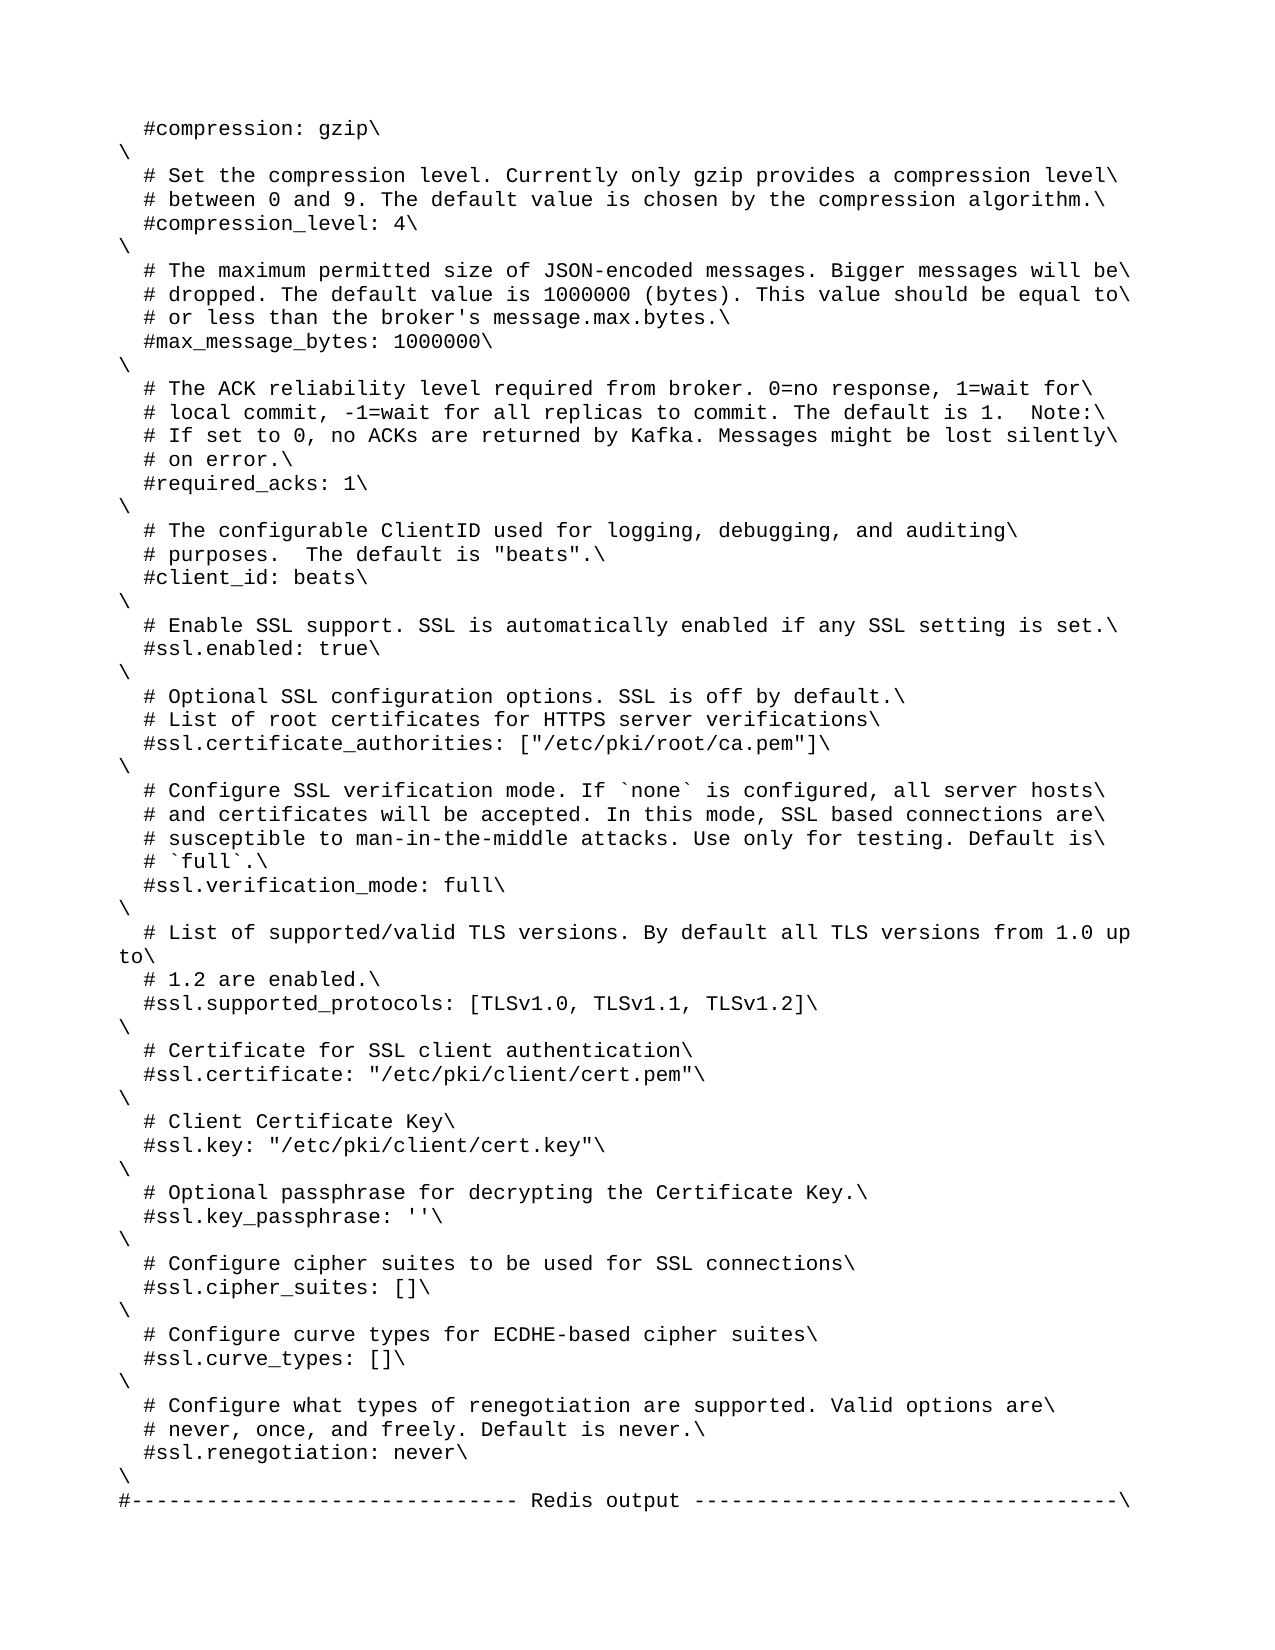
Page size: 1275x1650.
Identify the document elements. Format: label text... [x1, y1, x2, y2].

text #required_acks: 1\ [118, 473, 1157, 496]
text # between 0 and 9. The default value is chosen by the compression algorithm.\ [118, 189, 1157, 213]
text \ [118, 662, 1157, 686]
text \ [118, 1371, 1157, 1395]
text # `full`.\ [118, 851, 1157, 875]
text # Configure SSL verification mode. If `none` is configured, all server hosts\ [118, 780, 1157, 804]
text \ [118, 898, 1157, 922]
text # The maximum permitted size of JSON-encoded messages. Bigger messages will be\ [118, 260, 1157, 284]
text #ssl.supported_protocols: [TLSv1.0, TLSv1.1, TLSv1.2]\ [118, 993, 1157, 1017]
text #ssl.verification_mode: full\ [118, 875, 1157, 898]
text #ssl.curve_types: []\ [118, 1348, 1157, 1371]
text # The configurable ClientID used for logging, debugging, and auditing\ [118, 520, 1157, 544]
text \ [118, 1300, 1157, 1324]
text # susceptible to man-in-the-middle attacks. Use only for testing. Default is\ [118, 827, 1157, 851]
text #ssl.certificate: "/etc/pki/client/cert.pem"\ [118, 1064, 1157, 1088]
text #ssl.renegotiation: never\ [118, 1442, 1157, 1466]
text # Set the compression level. Currently only gzip provides a compression level\ [118, 165, 1157, 189]
text \ [118, 1158, 1157, 1182]
text # List of root certificates for HTTPS server verifications\ [118, 709, 1157, 733]
text # Configure curve types for ECDHE-based cipher suites\ [118, 1324, 1157, 1348]
text # The ACK reliability level required from broker. 0=no response, 1=wait for\ [118, 378, 1157, 402]
text #compression_level: 4\ [118, 213, 1157, 236]
text \ [118, 142, 1157, 165]
text # local commit, -1=wait for all replicas to commit. The default is 1. Note:\ [118, 402, 1157, 426]
text #client_id: beats\ [118, 567, 1157, 591]
text # on error.\ [118, 449, 1157, 473]
text \ [118, 354, 1157, 378]
text #ssl.cipher_suites: []\ [118, 1277, 1157, 1300]
text #compression: gzip\ [118, 118, 1157, 142]
text #ssl.certificate_authorities: ["/etc/pki/root/ca.pem"]\ [118, 733, 1157, 757]
text \ [118, 1229, 1157, 1253]
text # and certificates will be accepted. In this mode, SSL based connections are\ [118, 804, 1157, 827]
text # Client Certificate Key\ [118, 1111, 1157, 1135]
text #max_message_bytes: 1000000\ [118, 331, 1157, 354]
text \ [118, 757, 1157, 780]
text \ [118, 1466, 1157, 1489]
text # Enable SSL support. SSL is automatically enabled if any SSL setting is set.\ [118, 615, 1157, 638]
text # 1.2 are enabled.\ [118, 969, 1157, 993]
text # never, once, and freely. Default is never.\ [118, 1419, 1157, 1442]
text # List of supported/valid TLS versions. By default all TLS versions from 1.0 up to\ [118, 922, 1157, 969]
text # or less than the broker's message.max.bytes.\ [118, 307, 1157, 331]
text # Optional SSL configuration options. SSL is off by default.\ [118, 686, 1157, 709]
text # purposes. The default is "beats".\ [118, 544, 1157, 567]
text # If set to 0, no ACKs are returned by Kafka. Messages might be lost silently\ [118, 426, 1157, 449]
text #ssl.key_passphrase: ''\ [118, 1206, 1157, 1229]
text \ [118, 591, 1157, 615]
text # Certificate for SSL client authentication\ [118, 1040, 1157, 1064]
text # Optional passphrase for decrypting the Certificate Key.\ [118, 1182, 1157, 1206]
text \ [118, 496, 1157, 520]
text #------------------------------- Redis output ----------------------------------\ [118, 1489, 1157, 1513]
text \ [118, 236, 1157, 260]
text # Configure cipher suites to be used for SSL connections\ [118, 1253, 1157, 1277]
text # Configure what types of renegotiation are supported. Valid options are\ [118, 1395, 1157, 1419]
text #ssl.enabled: true\ [118, 638, 1157, 662]
text #ssl.key: "/etc/pki/client/cert.key"\ [118, 1135, 1157, 1158]
text \ [118, 1088, 1157, 1111]
text # dropped. The default value is 1000000 (bytes). This value should be equal to\ [118, 284, 1157, 307]
text \ [118, 1017, 1157, 1040]
